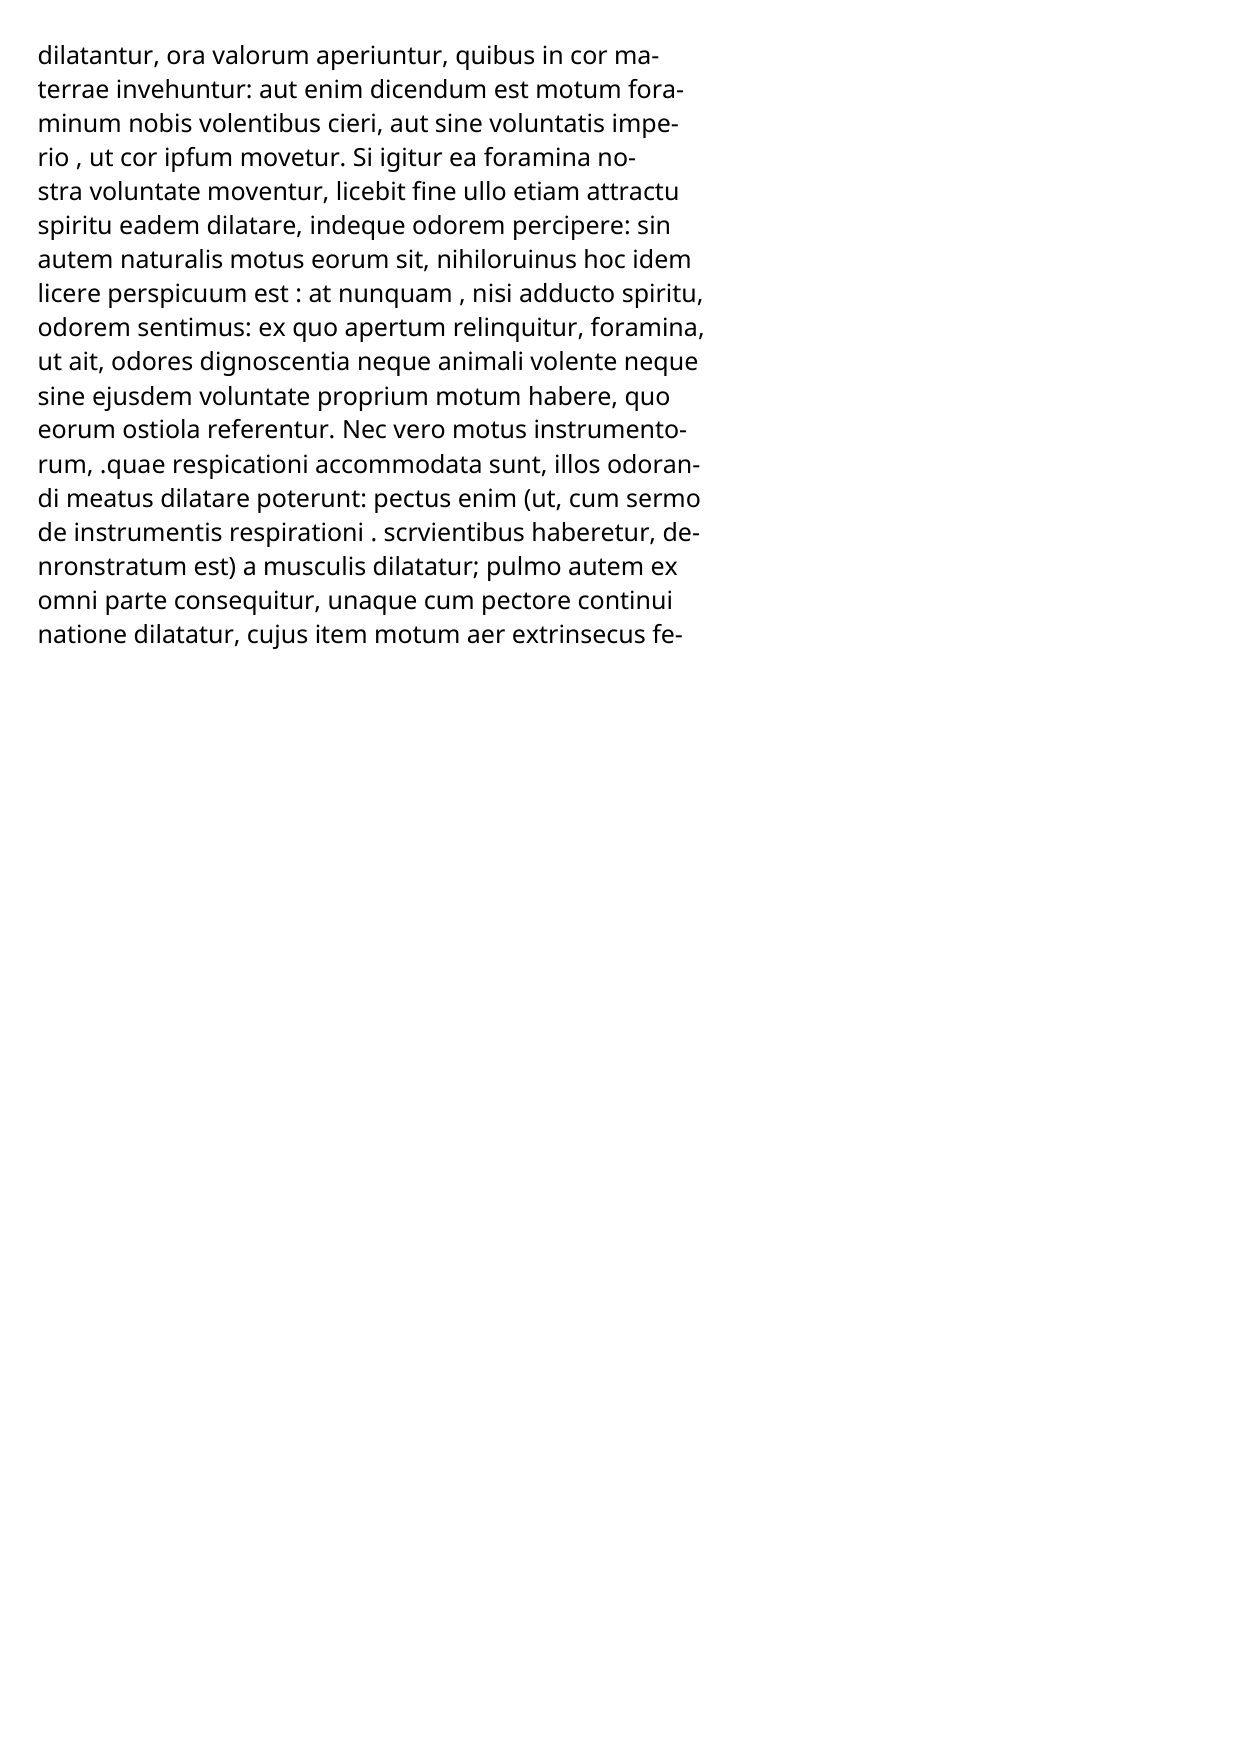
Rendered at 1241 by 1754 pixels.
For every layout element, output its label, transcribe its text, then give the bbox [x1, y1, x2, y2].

text dilatantur, ora valorum aperiuntur, quibus in cor ma- terrae invehuntur: aut enim dicendum est motum fora- minum nobis volentibus cieri, aut sine voluntatis impe- rio , ut cor ipfum movetur. Si igitur ea foramina no- stra voluntate moventur, licebit fine ullo etiam attractu spiritu eadem dilatare, indeque odorem percipere: sin autem naturalis motus eorum sit, nihiloruinus hoc idem licere perspicuum est : at nunquam , nisi adducto spiritu, odorem sentimus: ex quo apertum relinquitur, foramina, ut ait, odores dignoscentia neque animali volente neque sine ejusdem voluntate proprium motum habere, quo eorum ostiola referentur. Nec vero motus instrumento- rum, .quae respicationi accommodata sunt, illos odoran- di meatus dilatare poterunt: pectus enim (ut, cum sermo de instrumentis respirationi . scrvientibus haberetur, de- nronstratum est) a musculis dilatatur; pulmo autem ex omni parte consequitur, unaque cum pectore continui natione dilatatur, cujus item motum aer extrinsecus fe- [37, 37, 1203, 651]
